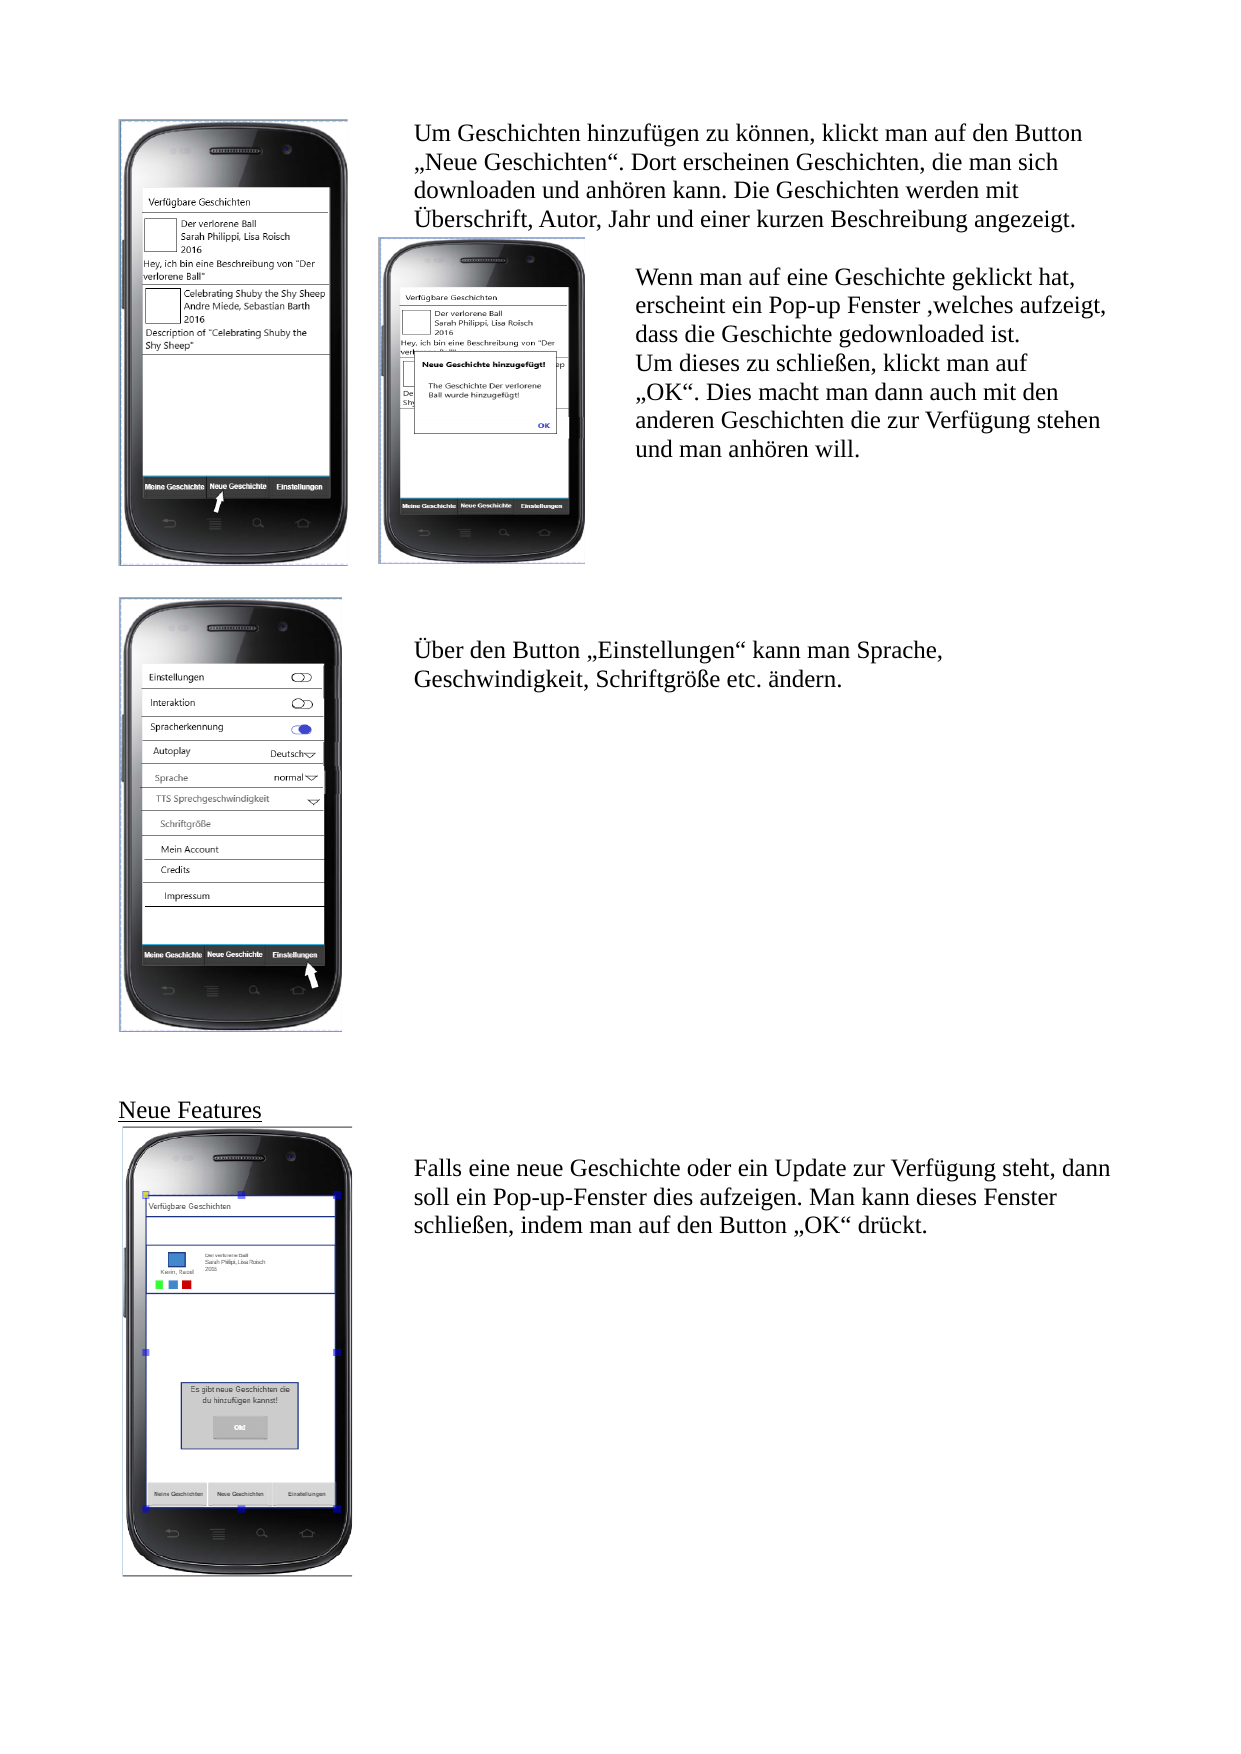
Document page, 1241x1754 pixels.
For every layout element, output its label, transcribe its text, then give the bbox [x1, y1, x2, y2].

picture [122, 1126, 353, 1577]
text Über den Button „Einstellungen“ kann man Sprache, Geschwindigkeit, Schriftgröße etc. ändern. [342, 636, 1122, 693]
picture [118, 119, 348, 566]
picture [378, 237, 585, 564]
text [348, 348, 378, 463]
text Um dieses zu schließen, klickt man auf „OK“. Dies macht man dann auch mit den anderen Geschichten die zur Verfügung stehen und man anhören will. [585, 348, 1122, 463]
text Um Geschichten hinzufügen zu können, klickt man auf den Button „Neue Geschichten“. Dort erscheinen Geschichten, die man sich downloaden und anhören kann. Die Geschichten werden mit Überschrift, Autor, Jahr und einer kurzen Beschreibung angezeigt. [118, 118, 1122, 233]
text [348, 262, 378, 348]
text Wenn man auf eine Geschichte geklickt hat, erscheint ein Pop-up Fenster ,welches aufzeigt, dass die Geschichte gedownloaded ist. [585, 262, 1122, 348]
picture [118, 597, 342, 1032]
text Falls eine neue Geschichte oder ein Update zur Verfügung steht, dann soll ein Pop-up-Fenster dies aufzeigen. Man kann dieses Fenster schließen, indem man auf den Button „OK“ drückt. [353, 1153, 1122, 1239]
text Neue Features [118, 1096, 1122, 1124]
